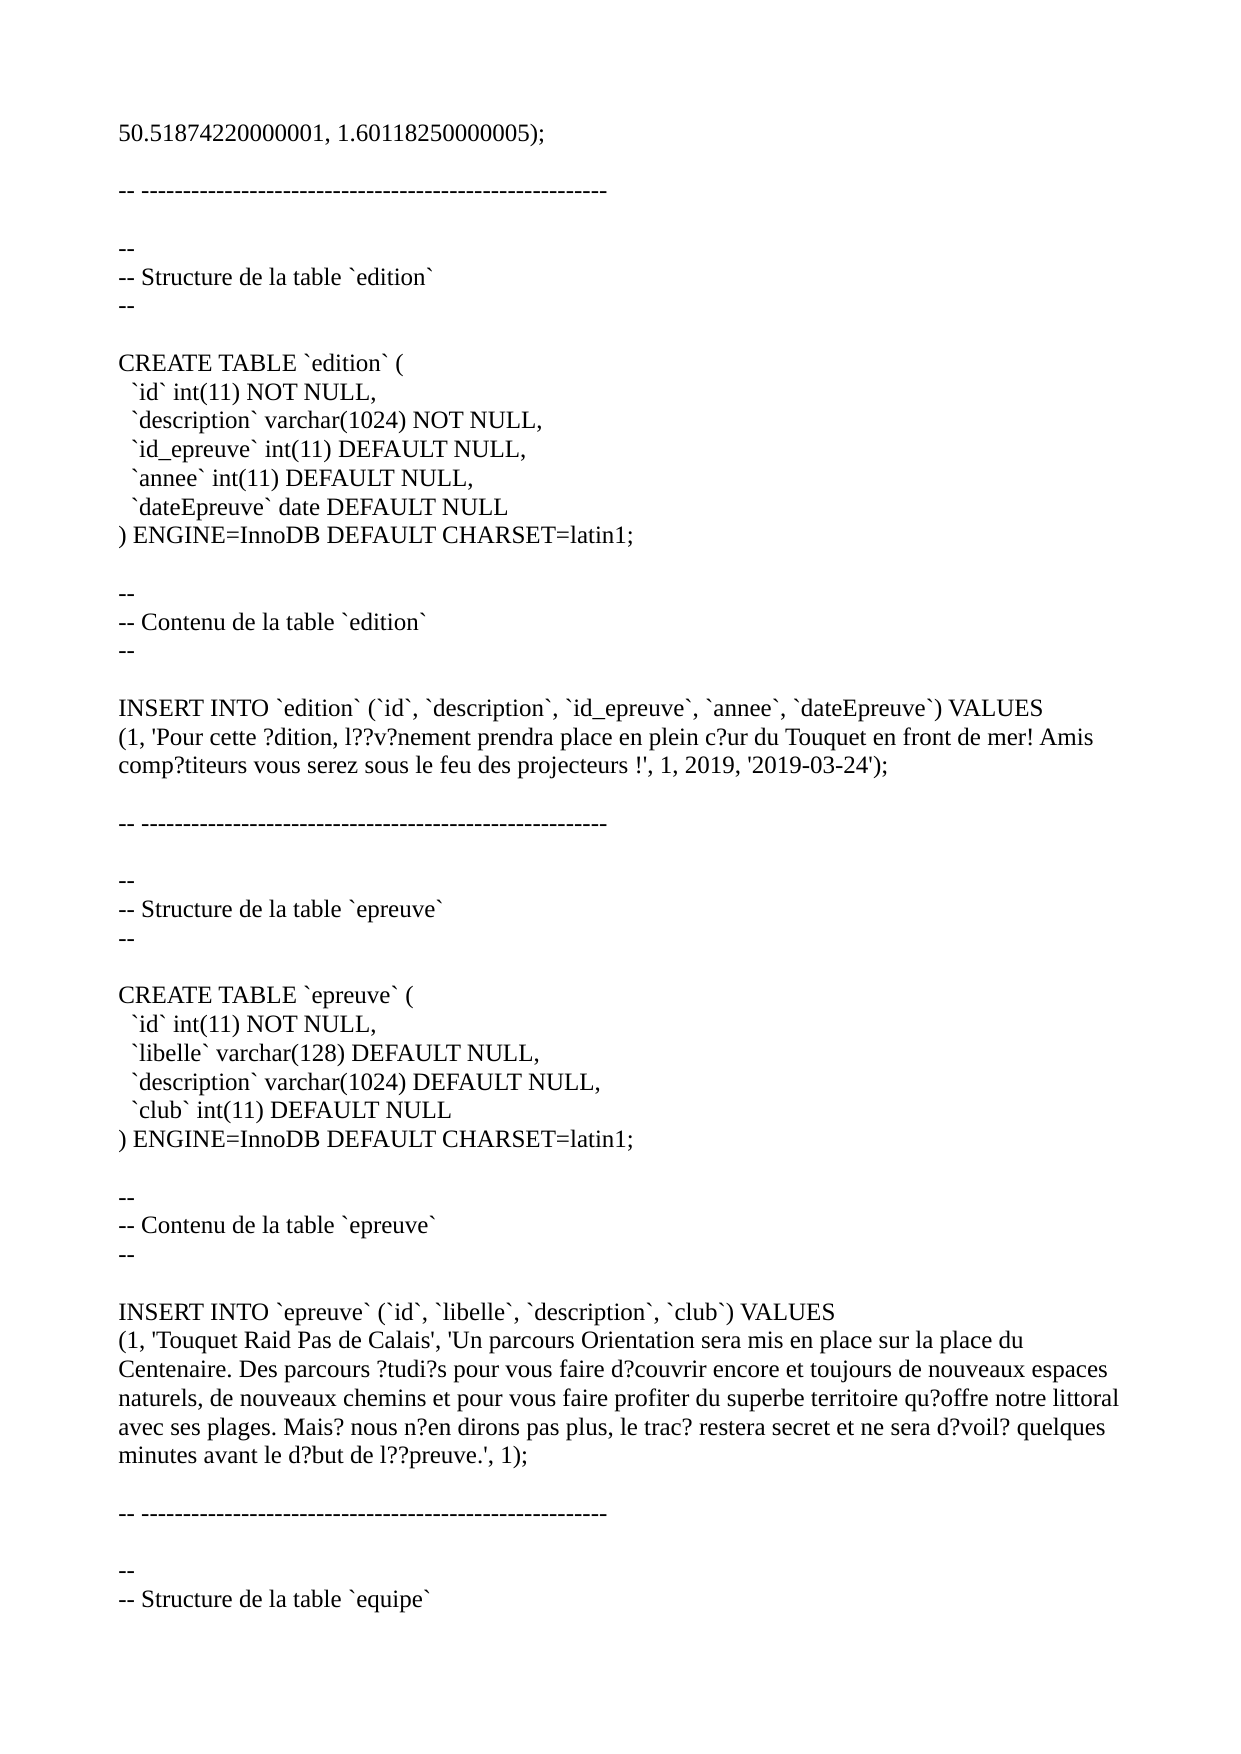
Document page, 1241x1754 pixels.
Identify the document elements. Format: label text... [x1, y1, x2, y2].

text 50.51874220000001, 1.60118250000005); -- -------------------------------------------------------- -- -- Structure de la table `edition` -- CREATE TABLE `edition` ( `id` int(11) NOT NULL, `description` varchar(1024) NOT NULL, `id_epreuve` int(11) DEFAULT NULL, `annee` int(11) DEFAULT NULL, `dateEpreuve` date DEFAULT NULL ) ENGINE=InnoDB DEFAULT CHARSET=latin1; -- -- Contenu de la table `edition` -- INSERT INTO `edition` (`id`, `description`, `id_epreuve`, `annee`, `dateEpreuve`) VALUES (1, 'Pour cette ?dition, l??v?nement prendra place en plein c?ur du Touquet en front de mer! Amis comp?titeurs vous serez sous le feu des projecteurs !', 1, 2019, '2019-03-24'); -- -------------------------------------------------------- -- -- Structure de la table `epreuve` -- CREATE TABLE `epreuve` ( `id` int(11) NOT NULL, `libelle` varchar(128) DEFAULT NULL, `description` varchar(1024) DEFAULT NULL, `club` int(11) DEFAULT NULL ) ENGINE=InnoDB DEFAULT CHARSET=latin1; -- -- Contenu de la table `epreuve` -- INSERT INTO `epreuve` (`id`, `libelle`, `description`, `club`) VALUES (1, 'Touquet Raid Pas de Calais', 'Un parcours Orientation sera mis en place sur la place du Centenaire. Des parcours ?tudi?s pour vous faire d?couvrir encore et toujours de nouveaux espaces naturels, de nouveaux chemins et pour vous faire profiter du superbe territoire qu?offre notre littoral avec ses plages. Mais? nous n?en dirons pas plus, le trac? restera secret et ne sera d?voil? quelques minutes avant le d?but de l??preuve.', 1); -- -------------------------------------------------------- -- -- Structure de la table `equipe` [118, 118, 1122, 1613]
